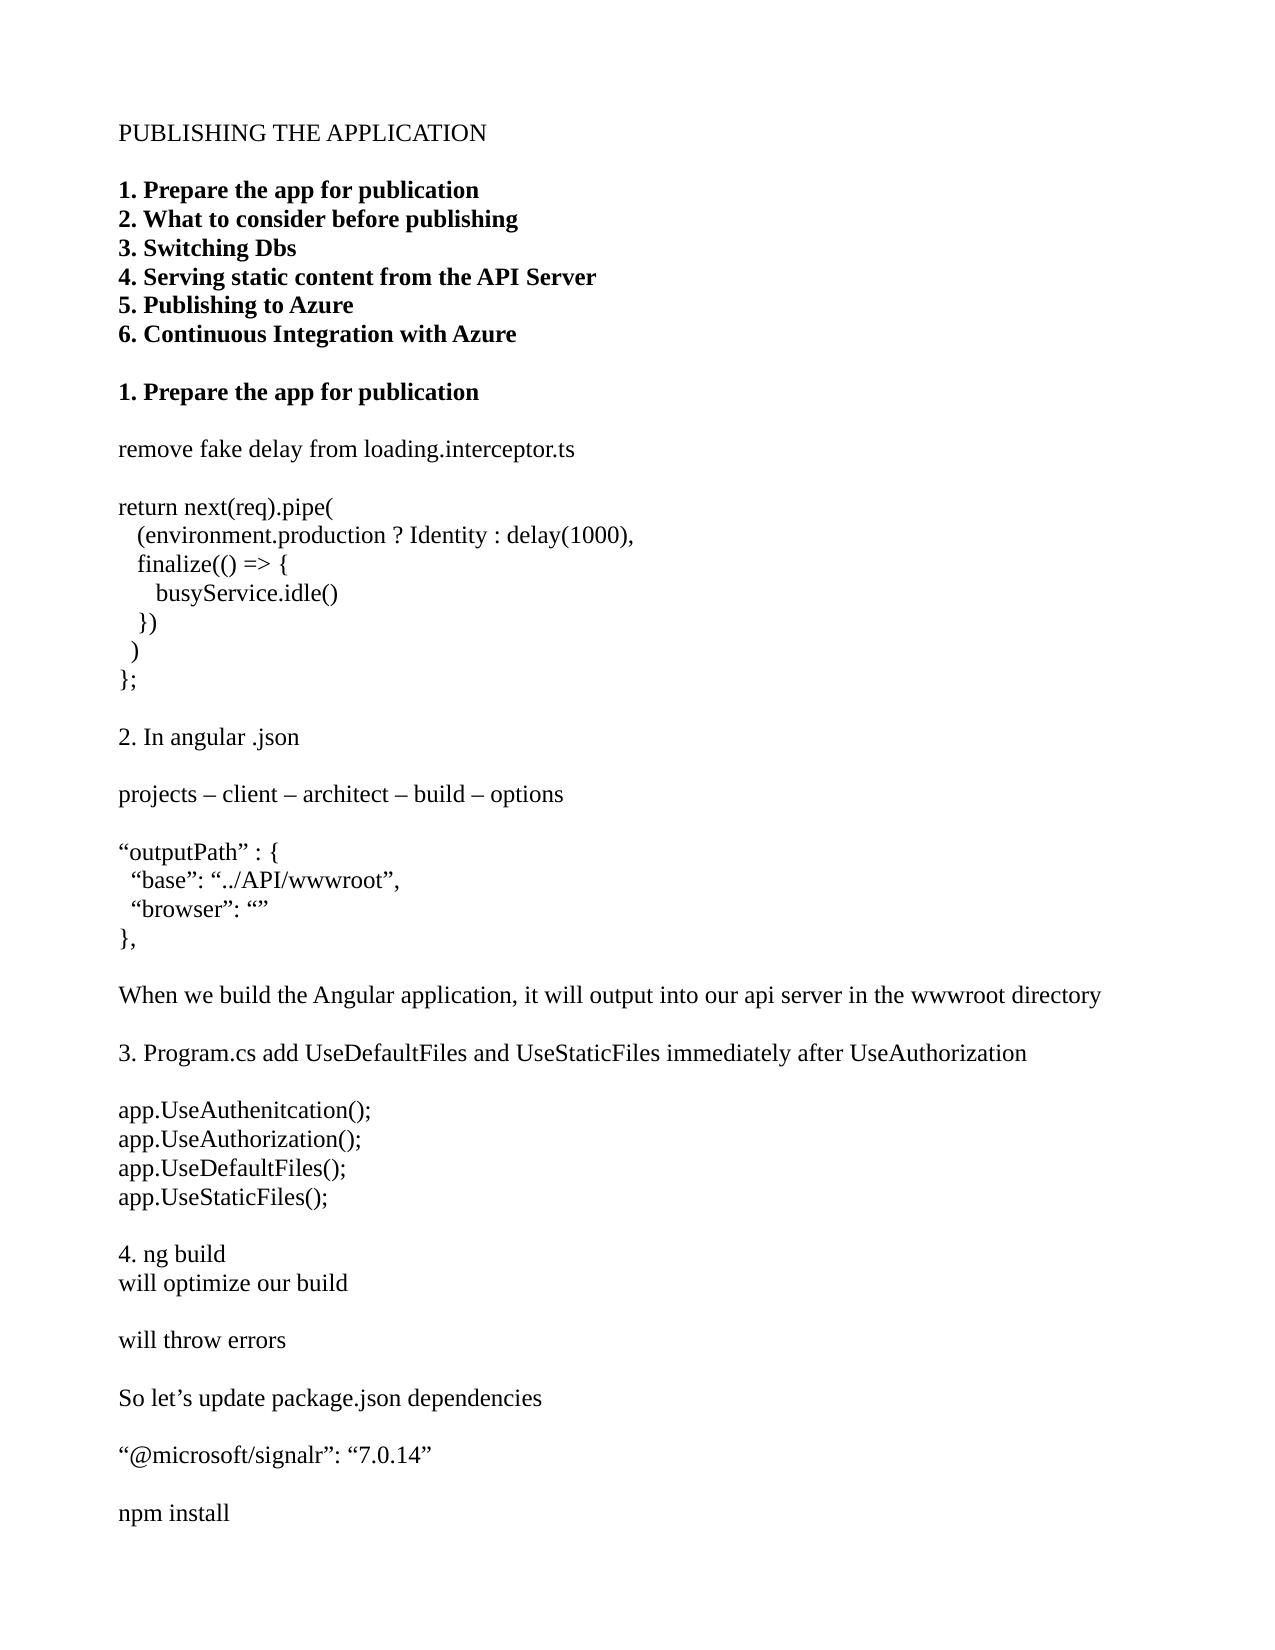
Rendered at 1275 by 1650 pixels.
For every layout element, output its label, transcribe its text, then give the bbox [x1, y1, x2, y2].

text 1. Prepare the app for publication [118, 377, 1157, 406]
text 4. Serving static content from the API Server [118, 262, 1157, 291]
text “browser”: “” [118, 894, 1157, 923]
text }, [118, 923, 1157, 952]
text app.UseAuthenitcation(); app.UseAuthorization(); app.UseDefaultFiles(); [118, 1096, 1157, 1182]
text 6. Continuous Integration with Azure [118, 319, 1157, 348]
text “@microsoft/signalr”: “7.0.14” [118, 1441, 1157, 1498]
text When we build the Angular application, it will output into our api server in the wwwroot directory [118, 981, 1157, 1009]
text will throw errors [118, 1326, 1157, 1354]
text 4. ng build [118, 1239, 1157, 1268]
text will optimize our build [118, 1268, 1157, 1297]
text 3. Program.cs add UseDefaultFiles and UseStaticFiles immediately after UseAuthorization [118, 1038, 1157, 1067]
text 2. What to consider before publishing [118, 204, 1157, 233]
text ) [118, 636, 1157, 664]
text finalize(() => { [118, 549, 1157, 578]
text “base”: “../API/wwwroot”, [118, 866, 1157, 894]
text return next(req).pipe( [118, 492, 1157, 521]
text “outputPath” : { [118, 837, 1157, 866]
text projects – client – architect – build – options [118, 779, 1157, 808]
text 3. Switching Dbs [118, 233, 1157, 262]
text remove fake delay from loading.interceptor.ts [118, 434, 1157, 463]
text app.UseStaticFiles(); [118, 1182, 1157, 1211]
text 5. Publishing to Azure [118, 291, 1157, 319]
text So let’s update package.json dependencies [118, 1383, 1157, 1412]
text 1. Prepare the app for publication [118, 176, 1157, 204]
text 2. In angular .json [118, 722, 1157, 751]
text PUBLISHING THE APPLICATION [118, 118, 1157, 147]
text busyService.idle() }) [118, 578, 1157, 636]
text }; [118, 664, 1157, 693]
text (environment.production ? Identity : delay(1000), [118, 521, 1157, 549]
text npm install [118, 1498, 1157, 1527]
